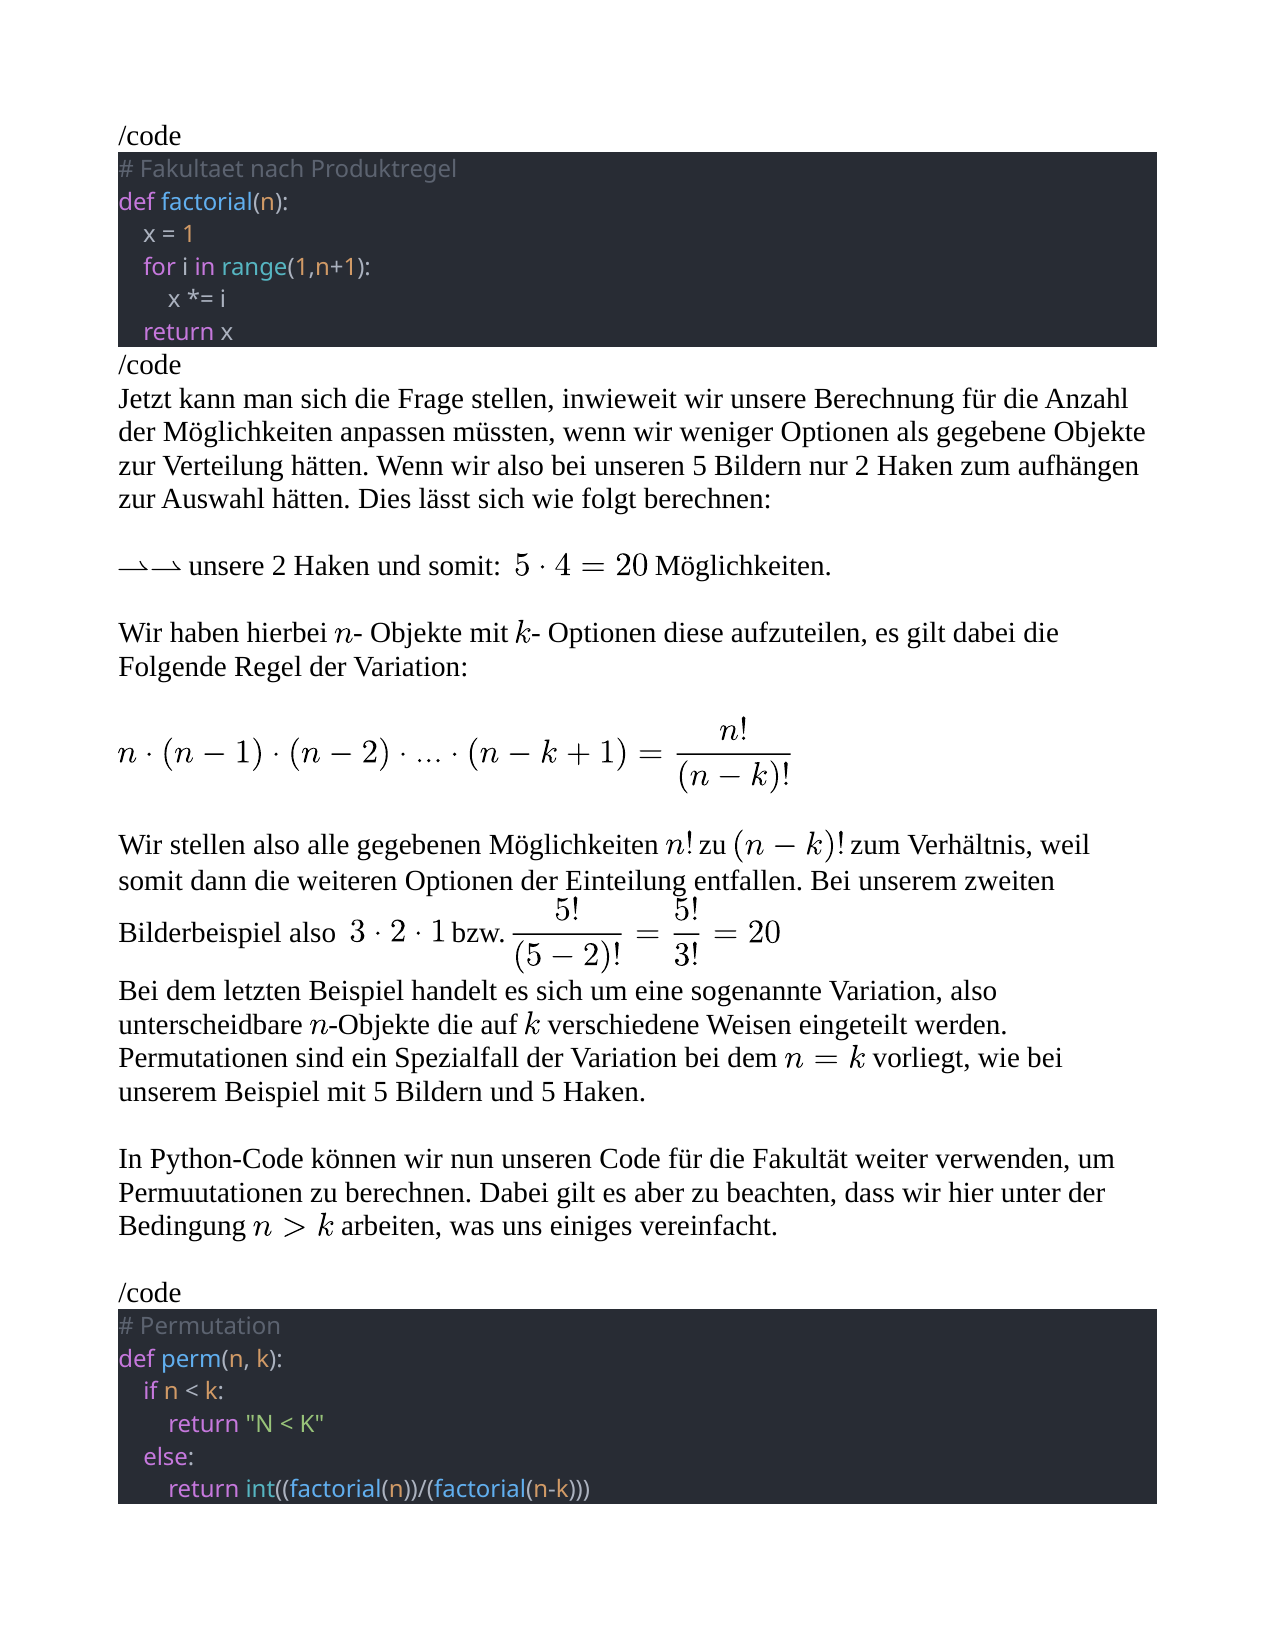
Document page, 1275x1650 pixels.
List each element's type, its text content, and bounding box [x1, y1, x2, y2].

text Bei dem letzten Beispiel handelt es sich um eine sogenannte Variation, also unterscheidbare -Objekte die auf verschiedene Weisen eingeteilt werden. [118, 973, 1157, 1041]
text /code [118, 347, 1157, 381]
text unsere 2 Haken und somit: Möglichkeiten. [118, 548, 1157, 582]
text Permutationen sind ein Spezialfall der Variation bei dem vorliegt, wie bei unserem Beispiel mit 5 Bildern und 5 Haken. [118, 1041, 1157, 1108]
text /code [118, 1275, 1157, 1309]
text /code [118, 118, 1157, 152]
text # Fakultaet nach Produktregel def factorial(n): x = 1 for i in range(1,n+1): x *= i return x [118, 152, 1157, 347]
text Wir stellen also alle gegebenen Möglichkeiten zu zum Verhältnis, weil somit dann die weiteren Optionen der Einteilung entfallen. Bei unserem zweiten Bilderbeispiel also bzw. [118, 827, 1157, 973]
text # Permutation def perm(n, k): if n < k: return "N < K" else: return int((factorial(n))/(factorial(n-k))) [118, 1309, 1157, 1504]
text In Python-Code können wir nun unseren Code für die Fakultät weiter verwenden, um Permuutationen zu berechnen. Dabei gilt es aber zu beachten, dass wir hier unter der Bedingung arbeiten, was uns einiges vereinfacht. [118, 1141, 1157, 1242]
text Jetzt kann man sich die Frage stellen, inwieweit wir unsere Berechnung für die Anzahl der Möglichkeiten anpassen müssten, wenn wir weniger Optionen als gegebene Objekte zur Verteilung hätten. Wenn wir also bei unseren 5 Bildern nur 2 Haken zum aufhängen zur Auswahl hätten. Dies lässt sich wie folgt berechnen: [118, 381, 1157, 515]
text Wir haben hierbei - Objekte mit - Optionen diese aufzuteilen, es gilt dabei die Folgende Regel der Variation: [118, 616, 1157, 683]
